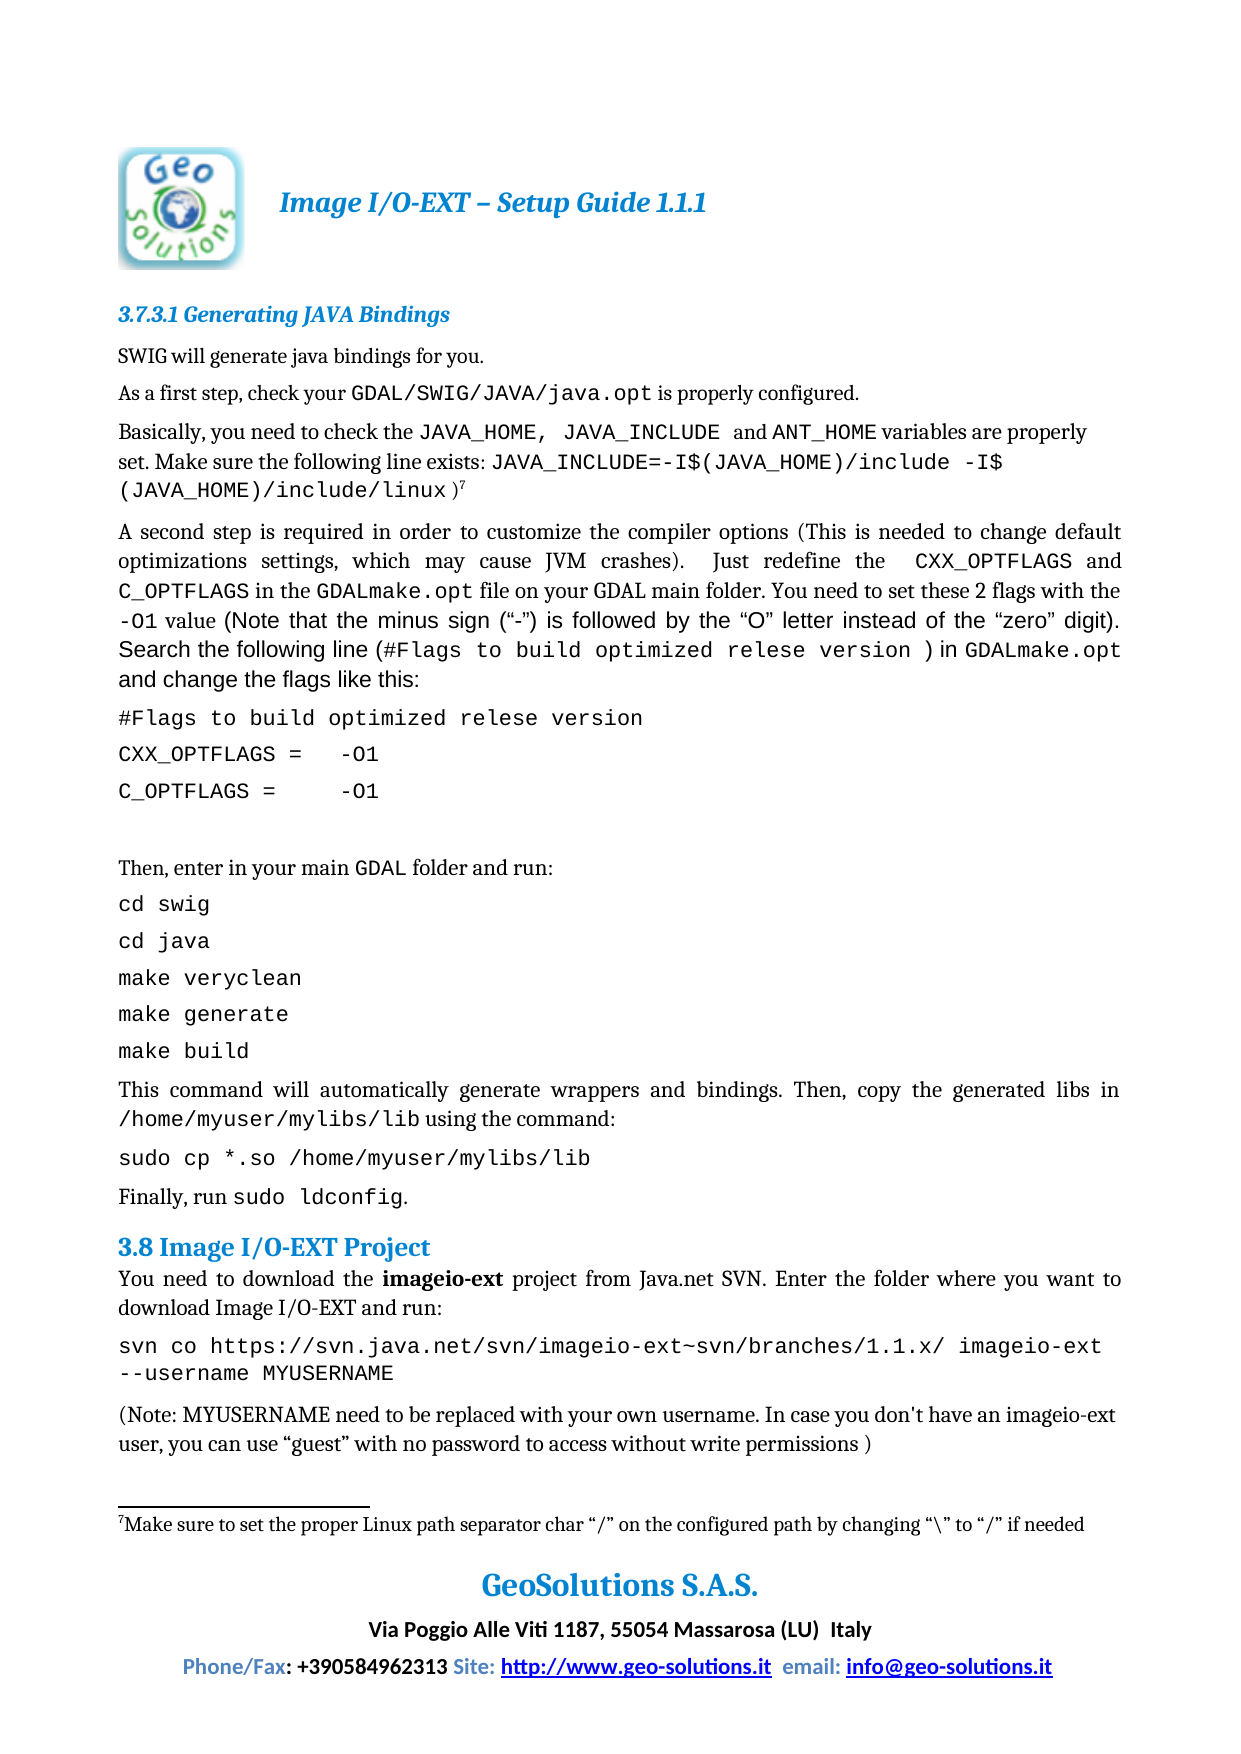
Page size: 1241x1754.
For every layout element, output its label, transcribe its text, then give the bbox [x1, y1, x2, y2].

text C_OPTFLAGS = -O1 [118, 780, 1122, 805]
text CXX_OPTFLAGS = -O1 [118, 743, 1122, 768]
text #Flags to build optimized relese version [118, 707, 1122, 732]
text make generate [118, 1003, 1122, 1028]
text Then, enter in your main GDAL folder and run: [118, 854, 1122, 882]
text Make sure to set the proper Linux path separator char “/” on the configured path by changing “\” to “/” if needed [118, 1513, 1122, 1537]
text As a first step, check your GDAL/SWIG/JAVA/java.opt is properly configured. [118, 381, 1122, 407]
text Finally, run sudo ldconfig. [118, 1183, 1122, 1211]
picture [118, 147, 245, 270]
text make build [118, 1040, 1122, 1064]
text make veryclean [118, 967, 1122, 991]
text This command will automatically generate wrappers and bindings. Then, copy the generated libs in /home/myuser/mylibs/lib using the command: [118, 1076, 1122, 1132]
text Basically, you need to check the JAVA_HOME, JAVA_INCLUDE and ANT_HOME variables are properly set. Make sure the following line exists: JAVA_INCLUDE=-I$(JAVA_HOME)/include -I$(JAVA_HOME)/include/linux ) [118, 419, 1122, 504]
subtitle Generating JAVA Bindings [118, 302, 1122, 328]
text You need to download the imageio-ext project from Java.net SVN. Enter the folder where you want to download Image I/O-EXT and run: [118, 1266, 1122, 1321]
text SWIG will generate java bindings for you. [118, 344, 1122, 369]
text (Note: MYUSERNAME need to be replaced with your own username. In case you don't have an imageio-ext user, you can use “guest” with no password to access without write permissions ) [118, 1402, 1122, 1486]
text cd swig [118, 893, 1122, 918]
text svn co https://svn.java.net/svn/imageio-ext~svn/branches/1.1.x/ imageio-ext --username MYUSERNAME [118, 1335, 1122, 1387]
text cd java [118, 930, 1122, 955]
text A second step is required in order to customize the compiler options (This is needed to change default optimizations settings, which may cause JVM crashes). Just redefine the CXX_OPTFLAGS and C_OPTFLAGS in the GDALmake.opt file on your GDAL main folder. You need to set these 2 flags with the -O1 value (Note that the minus sign (“-”) is followed by the “O” letter instead of the “zero” digit). Search the following line (#Flags to build optimized relese version ) in GDALmake.opt and change the flags like this: [118, 519, 1122, 692]
subtitle Image I/O-EXT Project [118, 1232, 1122, 1263]
text sudo cp *.so /home/myuser/mylibs/lib [118, 1147, 1122, 1172]
